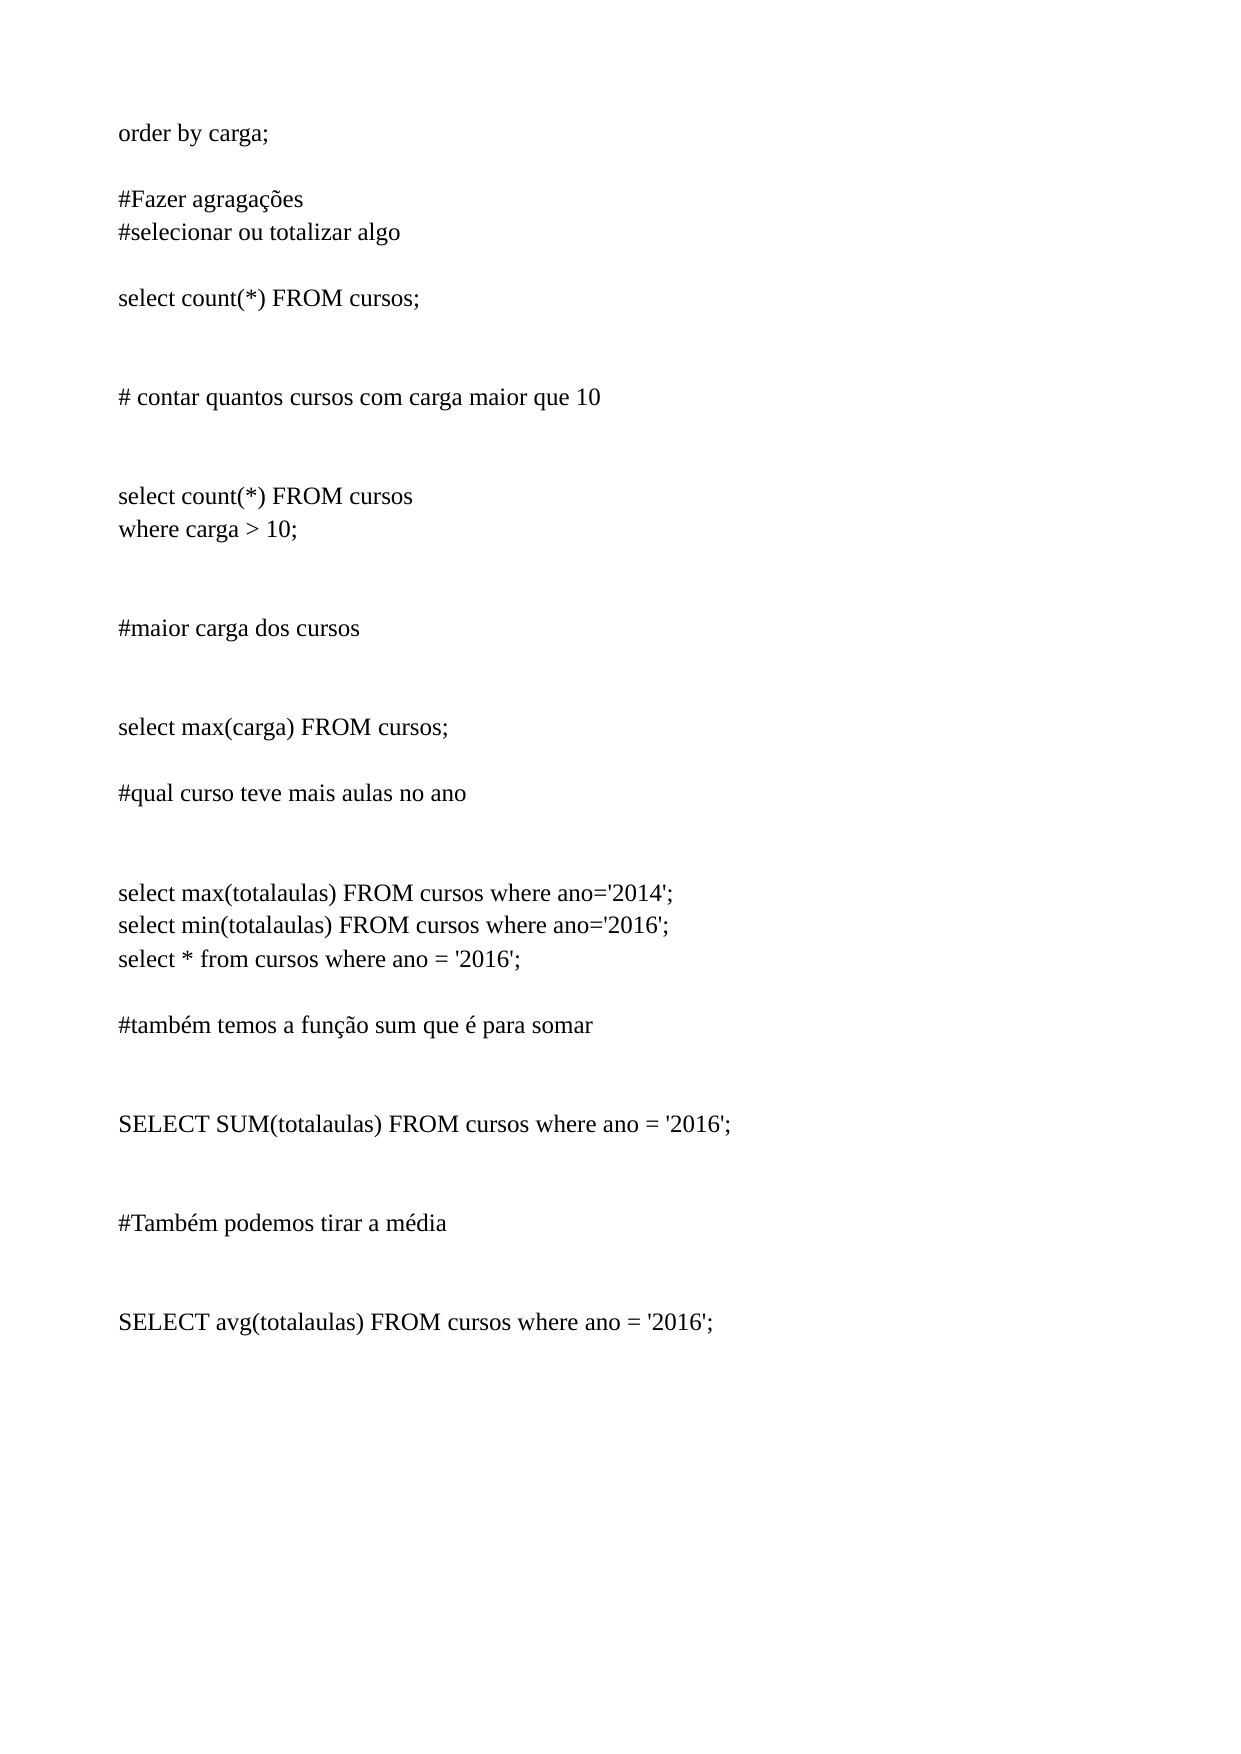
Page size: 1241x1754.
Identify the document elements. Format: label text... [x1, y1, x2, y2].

text order by carga; #Fazer agragações #selecionar ou totalizar algo select count(*) FROM cursos; # contar quantos cursos com carga maior que 10 select count(*) FROM cursos where carga > 10; #maior carga dos cursos select max(carga) FROM cursos; #qual curso teve mais aulas no ano select max(totalaulas) FROM cursos where ano='2014'; select min(totalaulas) FROM cursos where ano='2016'; select * from cursos where ano = '2016'; #também temos a função sum que é para somar SELECT SUM(totalaulas) FROM cursos where ano = '2016'; #Também podemos tirar a média SELECT avg(totalaulas) FROM cursos where ano = '2016'; [118, 118, 1122, 1336]
